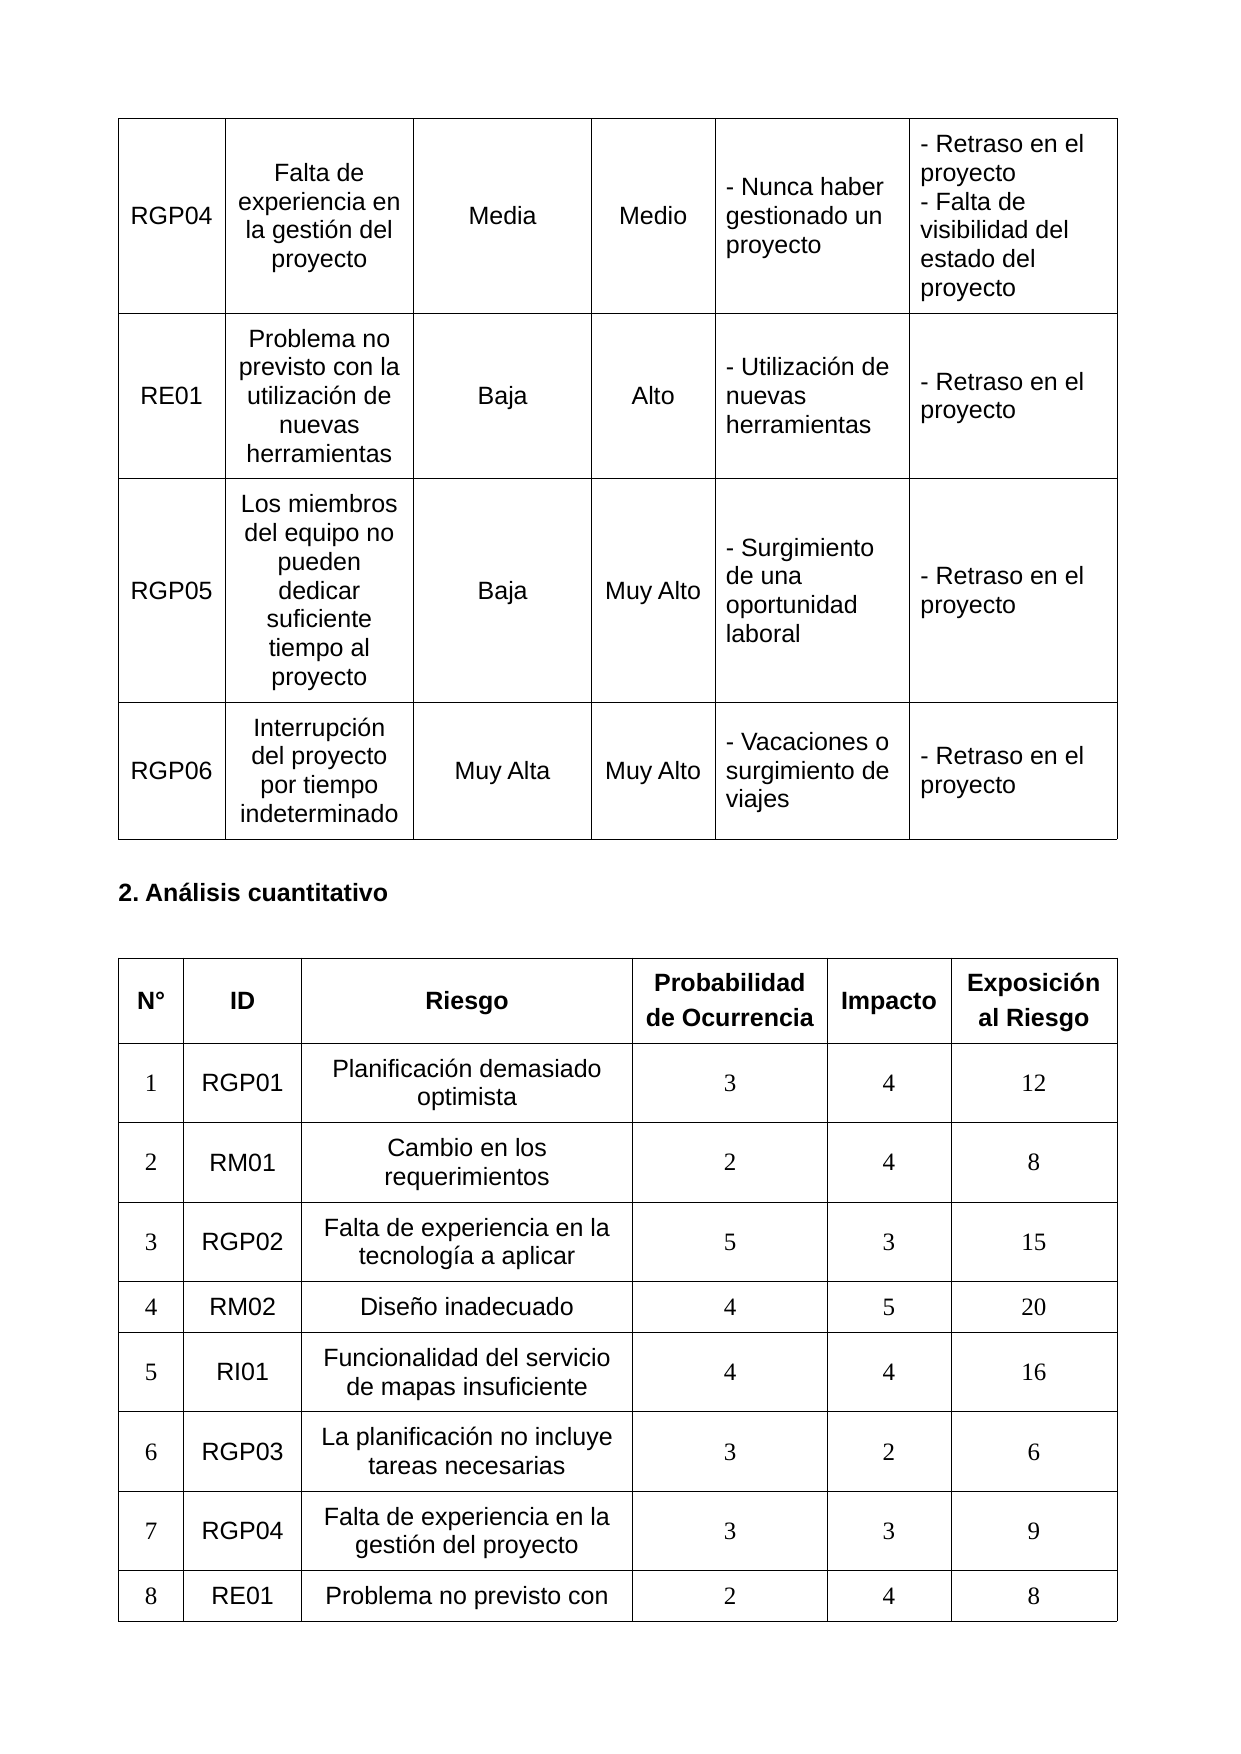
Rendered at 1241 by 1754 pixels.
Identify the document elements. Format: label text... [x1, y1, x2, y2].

table_cell - Retraso en el proyecto [910, 479, 1117, 702]
table_cell Falta de experiencia en la gestión del proyecto [302, 1492, 632, 1570]
table_cell 3 [828, 1492, 951, 1570]
table_cell RGP06 [119, 703, 225, 838]
table_cell RGP05 [119, 479, 225, 702]
table_cell RM02 [184, 1282, 301, 1332]
table_cell 5 [828, 1282, 951, 1332]
table_cell Interrupción del proyecto por tiempo indeterminado [226, 703, 413, 838]
table_cell 2 [633, 1571, 827, 1621]
table_header N° [119, 959, 183, 1043]
table_cell 8 [952, 1571, 1117, 1621]
table_cell RE01 [119, 314, 225, 478]
table_header Probabilidad de Ocurrencia [633, 959, 827, 1043]
table_cell Diseño inadecuado [302, 1282, 632, 1332]
table_cell 16 [952, 1333, 1117, 1411]
table_cell Problema no previsto con la utilización de nuevas herramientas [226, 314, 413, 478]
table_cell 9 [952, 1492, 1117, 1570]
table_cell RGP01 [184, 1044, 301, 1122]
table_cell 3 [828, 1203, 951, 1281]
table_cell 2 [828, 1412, 951, 1491]
table_cell RGP02 [184, 1203, 301, 1281]
table_cell 3 [633, 1412, 827, 1491]
table_cell Muy Alto [592, 479, 715, 702]
table_cell - Surgimiento de una oportunidad laboral [716, 479, 909, 702]
table_header Riesgo [302, 959, 632, 1043]
table_cell 5 [119, 1333, 183, 1411]
table_cell Planificación demasiado optimista [302, 1044, 632, 1122]
table_cell 4 [828, 1044, 951, 1122]
table_cell Falta de experiencia en la tecnología a aplicar [302, 1203, 632, 1281]
table_cell RGP04 [119, 119, 225, 313]
table_cell 3 [633, 1044, 827, 1122]
table_cell - Vacaciones o surgimiento de viajes [716, 703, 909, 838]
table_cell 5 [633, 1203, 827, 1281]
table_cell 4 [633, 1282, 827, 1332]
table_cell 2 [119, 1123, 183, 1202]
table_cell - Retraso en el proyecto [910, 314, 1117, 478]
table_cell 8 [119, 1571, 183, 1621]
table_cell 6 [952, 1412, 1117, 1491]
table_cell Problema no previsto con [302, 1571, 632, 1621]
table_cell Funcionalidad del servicio de mapas insuficiente [302, 1333, 632, 1411]
table_cell Muy Alto [592, 703, 715, 838]
table_cell 15 [952, 1203, 1117, 1281]
table_cell 20 [952, 1282, 1117, 1332]
table_cell RGP03 [184, 1412, 301, 1491]
table_cell 3 [119, 1203, 183, 1281]
table_cell - Utilización de nuevas herramientas [716, 314, 909, 478]
table_cell Baja [414, 314, 591, 478]
table_cell 6 [119, 1412, 183, 1491]
table_cell Los miembros del equipo no pueden dedicar suficiente tiempo al proyecto [226, 479, 413, 702]
table_cell - Nunca haber gestionado un proyecto [716, 119, 909, 313]
table_header Impacto [828, 959, 951, 1043]
table_cell 4 [119, 1282, 183, 1332]
table_cell - Retraso en el proyecto - Falta de visibilidad del estado del proyecto [910, 119, 1117, 313]
table_cell 1 [119, 1044, 183, 1122]
table_cell - Retraso en el proyecto [910, 703, 1117, 838]
table_header ID [184, 959, 301, 1043]
table_cell Alto [592, 314, 715, 478]
table_cell RI01 [184, 1333, 301, 1411]
table_cell 7 [119, 1492, 183, 1570]
table_cell La planificación no incluye tareas necesarias [302, 1412, 632, 1491]
table_cell RGP04 [184, 1492, 301, 1570]
table_cell Cambio en los requerimientos [302, 1123, 632, 1202]
table_cell Media [414, 119, 591, 313]
table_cell RM01 [184, 1123, 301, 1202]
table_cell 12 [952, 1044, 1117, 1122]
table_header Exposición al Riesgo [952, 959, 1117, 1043]
table_cell 4 [828, 1571, 951, 1621]
table_cell 2 [633, 1123, 827, 1202]
table_cell 4 [633, 1333, 827, 1411]
table_cell Baja [414, 479, 591, 702]
table_cell Muy Alta [414, 703, 591, 838]
table_cell 3 [633, 1492, 827, 1570]
text 2. Análisis cuantitativo [118, 878, 1122, 907]
table_cell 4 [828, 1123, 951, 1202]
table_cell Medio [592, 119, 715, 313]
table_cell Falta de experiencia en la gestión del proyecto [226, 119, 413, 313]
table_cell 8 [952, 1123, 1117, 1202]
table_cell 4 [828, 1333, 951, 1411]
table_cell RE01 [184, 1571, 301, 1621]
